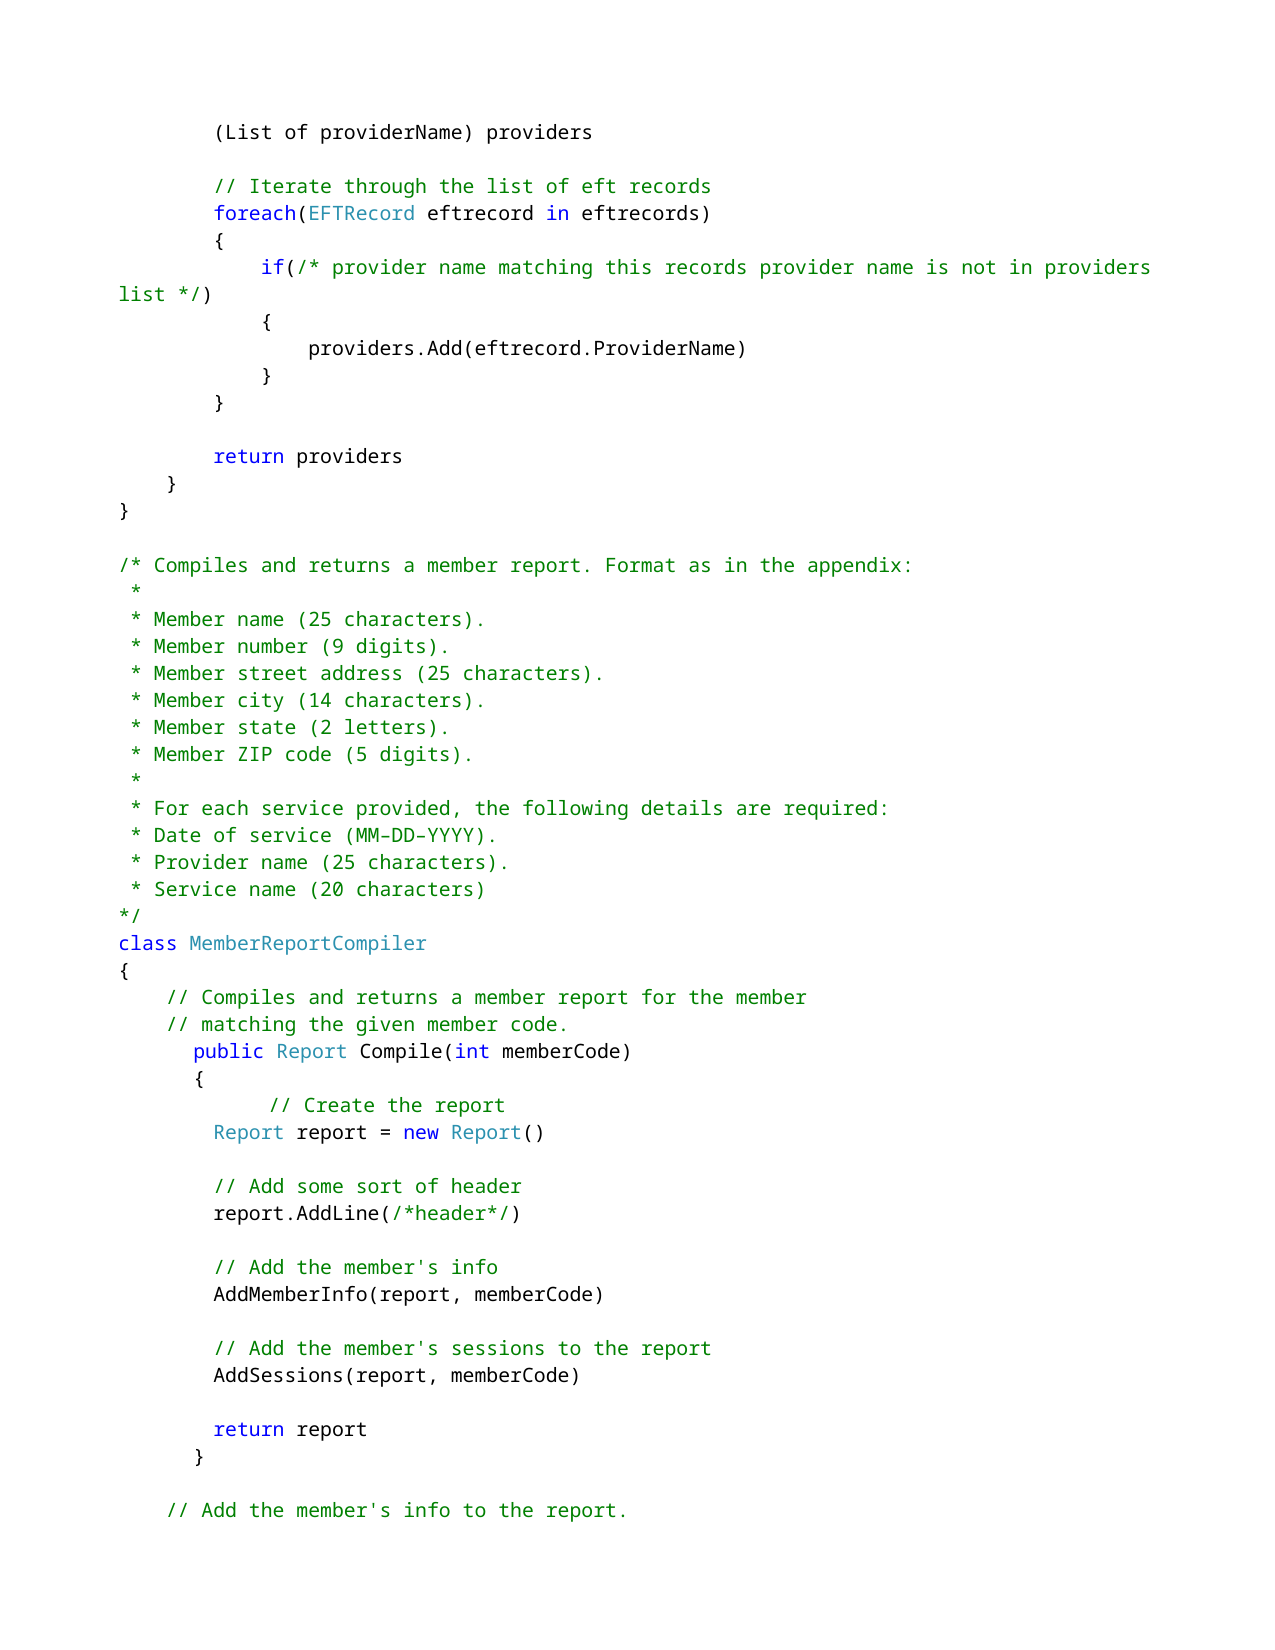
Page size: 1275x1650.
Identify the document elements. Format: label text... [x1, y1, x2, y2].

text return providers [118, 442, 1157, 469]
text { [118, 226, 1157, 253]
text { [118, 307, 1157, 334]
text report.AddLine(/*header*/) [118, 1199, 1157, 1226]
text // Add the member's sessions to the report [118, 1334, 1157, 1361]
text // Create the report [118, 1091, 1157, 1118]
text public Report Compile(int memberCode) [118, 1037, 1157, 1064]
text */ [118, 902, 1157, 929]
text } [118, 496, 1157, 523]
text } [118, 469, 1157, 496]
text // Add the member's info [118, 1253, 1157, 1280]
text foreach(EFTRecord eftrecord in eftrecords) [118, 199, 1157, 226]
text * [118, 578, 1157, 606]
text /* Compiles and returns a member report. Format as in the appendix: [118, 552, 1157, 578]
text // matching the given member code. [118, 1010, 1157, 1037]
text * Member number (9 digits). [118, 632, 1157, 659]
text AddSessions(report, memberCode) [118, 1361, 1157, 1388]
text * Member name (25 characters). [118, 606, 1157, 632]
text * For each service provided, the following details are required: [118, 794, 1157, 821]
text * Date of service (MM–DD–YYYY). [118, 821, 1157, 848]
text // Compiles and returns a member report for the member [118, 983, 1157, 1010]
text // Add some sort of header [118, 1172, 1157, 1199]
text } [118, 1442, 1157, 1469]
text if(/* provider name matching this records provider name is not in providers list */) [118, 253, 1157, 307]
text (List of providerName) providers [118, 118, 1157, 145]
text { [118, 1064, 1157, 1091]
text } [118, 361, 1157, 388]
text * Member ZIP code (5 digits). [118, 740, 1157, 767]
text // Iterate through the list of eft records [118, 172, 1157, 199]
text * Member city (14 characters). [118, 686, 1157, 713]
text * Service name (20 characters) [118, 875, 1157, 902]
text providers.Add(eftrecord.ProviderName) [118, 334, 1157, 361]
text AddMemberInfo(report, memberCode) [118, 1280, 1157, 1307]
text return report [118, 1415, 1157, 1442]
text class MemberReportCompiler [118, 929, 1157, 956]
text { [118, 956, 1157, 983]
text * Provider name (25 characters). [118, 848, 1157, 875]
text // Add the member's info to the report. [118, 1496, 1157, 1523]
text Report report = new Report() [118, 1118, 1157, 1145]
text * Member street address (25 characters). [118, 659, 1157, 686]
text * Member state (2 letters). [118, 713, 1157, 740]
text } [118, 388, 1157, 415]
text * [118, 767, 1157, 794]
